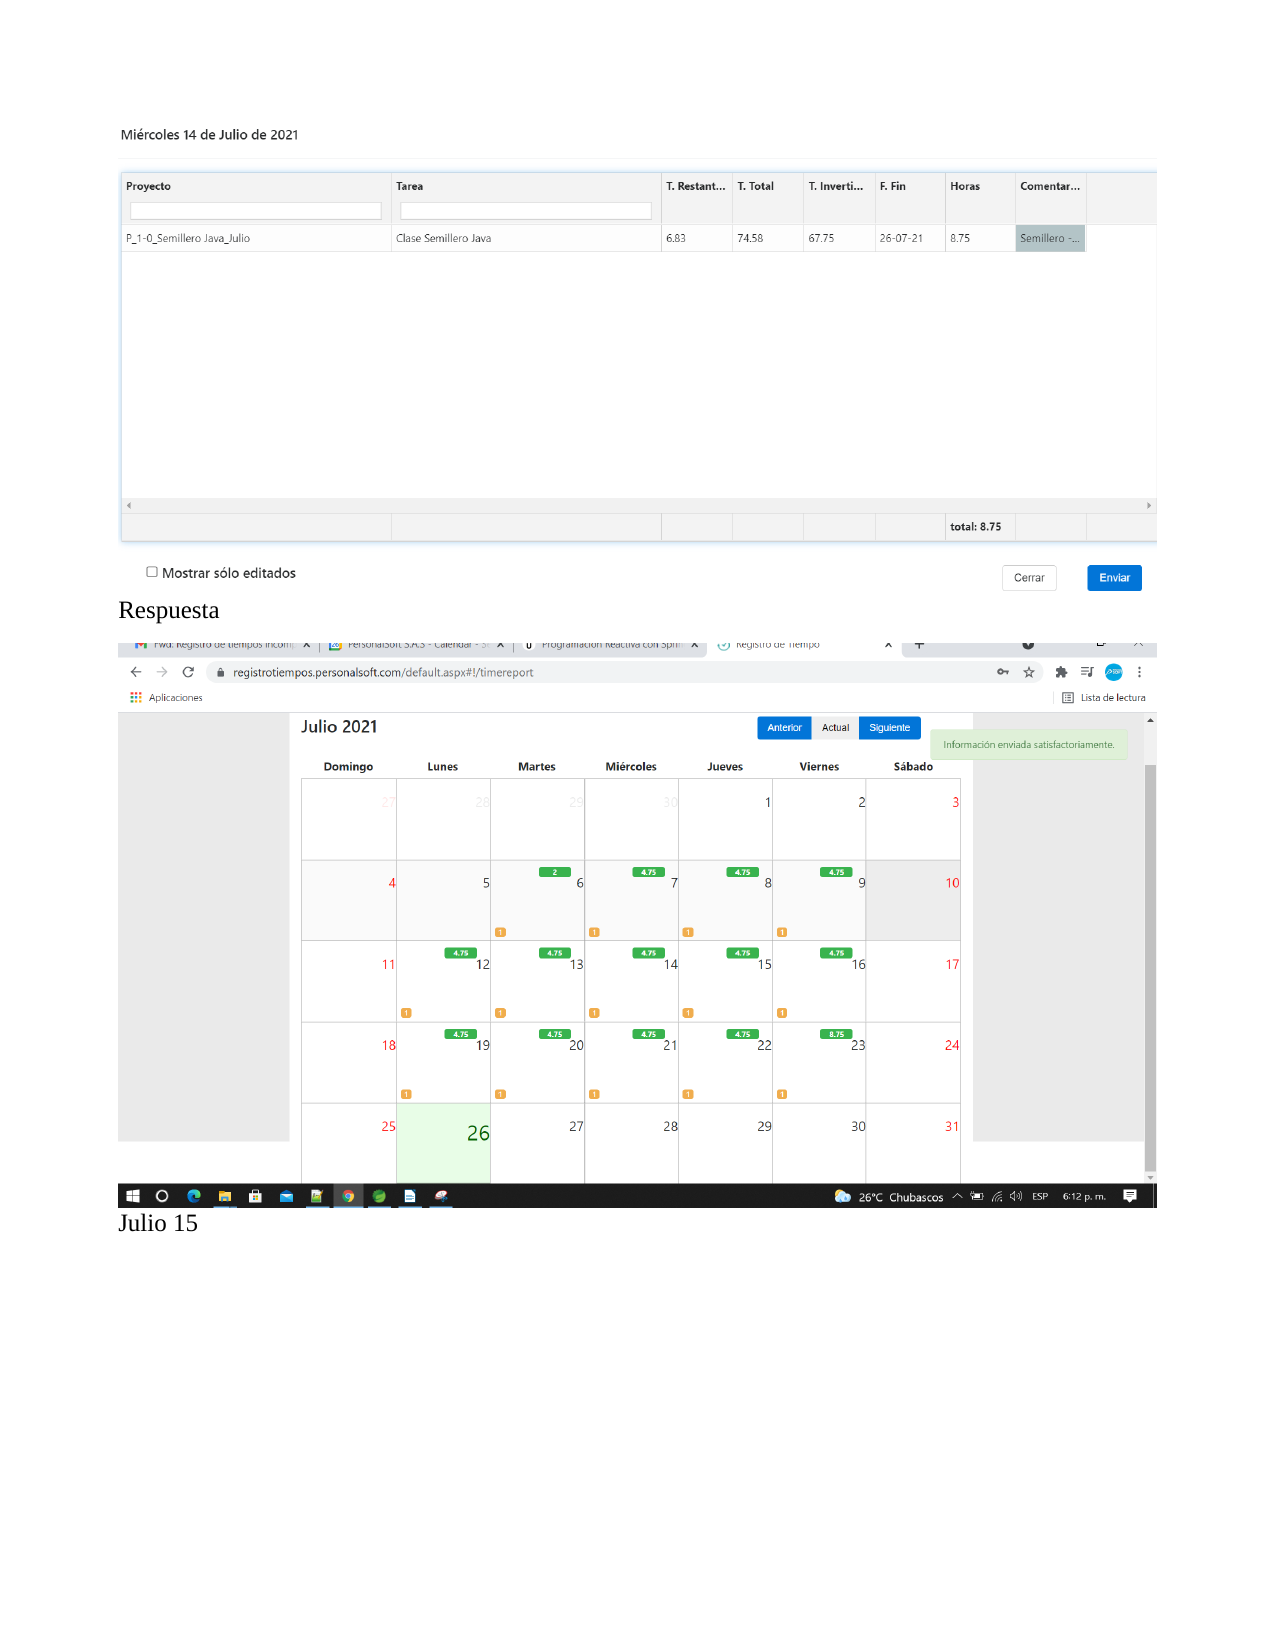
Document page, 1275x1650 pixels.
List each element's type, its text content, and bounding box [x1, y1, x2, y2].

picture [118, 118, 1157, 595]
picture [118, 643, 1157, 1208]
text Julio 15 [118, 1208, 1157, 1237]
text [118, 623, 1157, 643]
text Respuesta [118, 595, 1157, 623]
